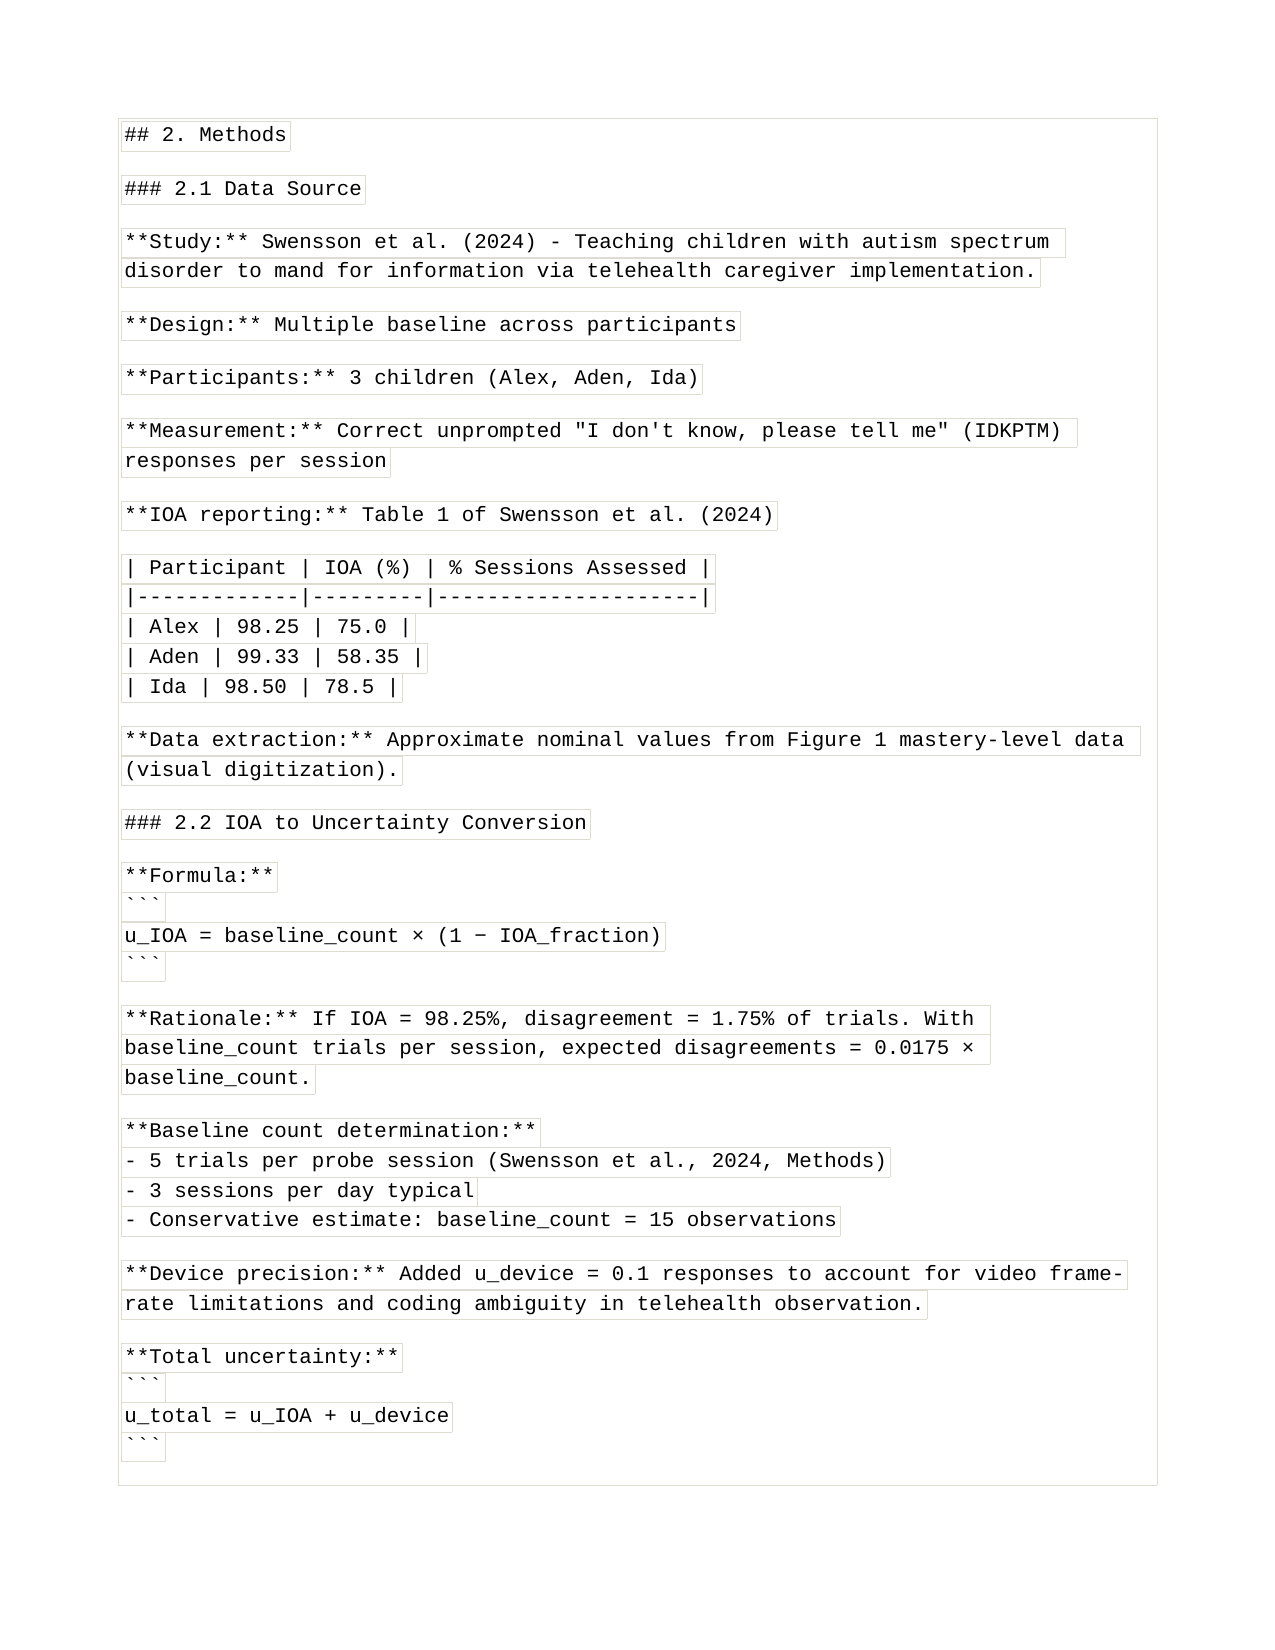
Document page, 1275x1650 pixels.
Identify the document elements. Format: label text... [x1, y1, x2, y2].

text - Conservative estimate: baseline_count = 15 observations [122, 1207, 840, 1236]
text **Measurement:** Correct unprompted "I don't know, please tell me" (IDKPTM) responses per session [119, 414, 1157, 477]
text ``` [122, 1433, 165, 1461]
text | Ida | 98.50 | 78.5 | [122, 674, 402, 702]
text - 5 trials per probe session (Swensson et al., 2024, Methods) [122, 1148, 890, 1174]
text **Design:** Multiple baseline across participants [119, 308, 1157, 341]
text **Data extraction:** Approximate nominal values from Figure 1 mastery-level data (visual digitization). [119, 723, 1157, 785]
text **Formula:** [119, 859, 1157, 889]
text [166, 1369, 1157, 1399]
text | Aden | 99.33 | 58.35 | [122, 644, 427, 669]
text **Total uncertainty:** [119, 1340, 1157, 1369]
text ``` [122, 948, 1157, 981]
text **IOA reporting:** Table 1 of Swensson et al. (2024) [119, 497, 1157, 530]
text | Alex | 98.25 | 75.0 | [122, 610, 1157, 640]
text ### 2.1 Data Source [119, 171, 1157, 204]
text [716, 581, 1157, 610]
text [166, 1429, 1157, 1462]
text - 3 sessions per day typical [122, 1174, 1157, 1203]
text **Device precision:** Added u_device = 0.1 responses to account for video frame-rate limitations and coding ambiguity in telehealth observation. [119, 1257, 1157, 1319]
text |-------------|---------|---------------------| [122, 585, 715, 610]
text ``` [122, 893, 165, 919]
text - 5 trials per probe session (Swensson et al., 2024, Methods) [541, 1144, 1157, 1174]
text | Participant | IOA (%) | % Sessions Assessed | [119, 551, 1157, 581]
text u_total = u_IOA + u_device [122, 1403, 452, 1429]
text [166, 889, 1157, 919]
text **Study:** Swensson et al. (2024) - Teaching children with autism spectrum disorder to mand for information via telehealth caregiver implementation. [119, 225, 1157, 287]
text ``` [122, 1374, 165, 1399]
text **Participants:** 3 children (Alex, Aden, Ida) [119, 361, 1157, 394]
text u_IOA = baseline_count × (1 − IOA_fraction) [122, 923, 665, 948]
text | Aden | 99.33 | 58.35 | [416, 640, 1157, 669]
text ### 2.2 IOA to Uncertainty Conversion [119, 806, 1157, 839]
text [403, 669, 1157, 702]
text u_total = u_IOA + u_device [166, 1399, 1157, 1429]
text ## 2. Methods [119, 119, 1157, 151]
text **Baseline count determination:** [119, 1114, 1157, 1144]
text u_IOA = baseline_count × (1 − IOA_fraction) [166, 919, 1157, 948]
text [122, 669, 427, 673]
text - Conservative estimate: baseline_count = 15 observations [478, 1203, 1157, 1236]
text **Rationale:** If IOA = 98.25%, disagreement = 1.75% of trials. With baseline_count trials per session, expected disagreements = 0.0175 × baseline_count. [119, 1002, 1157, 1094]
